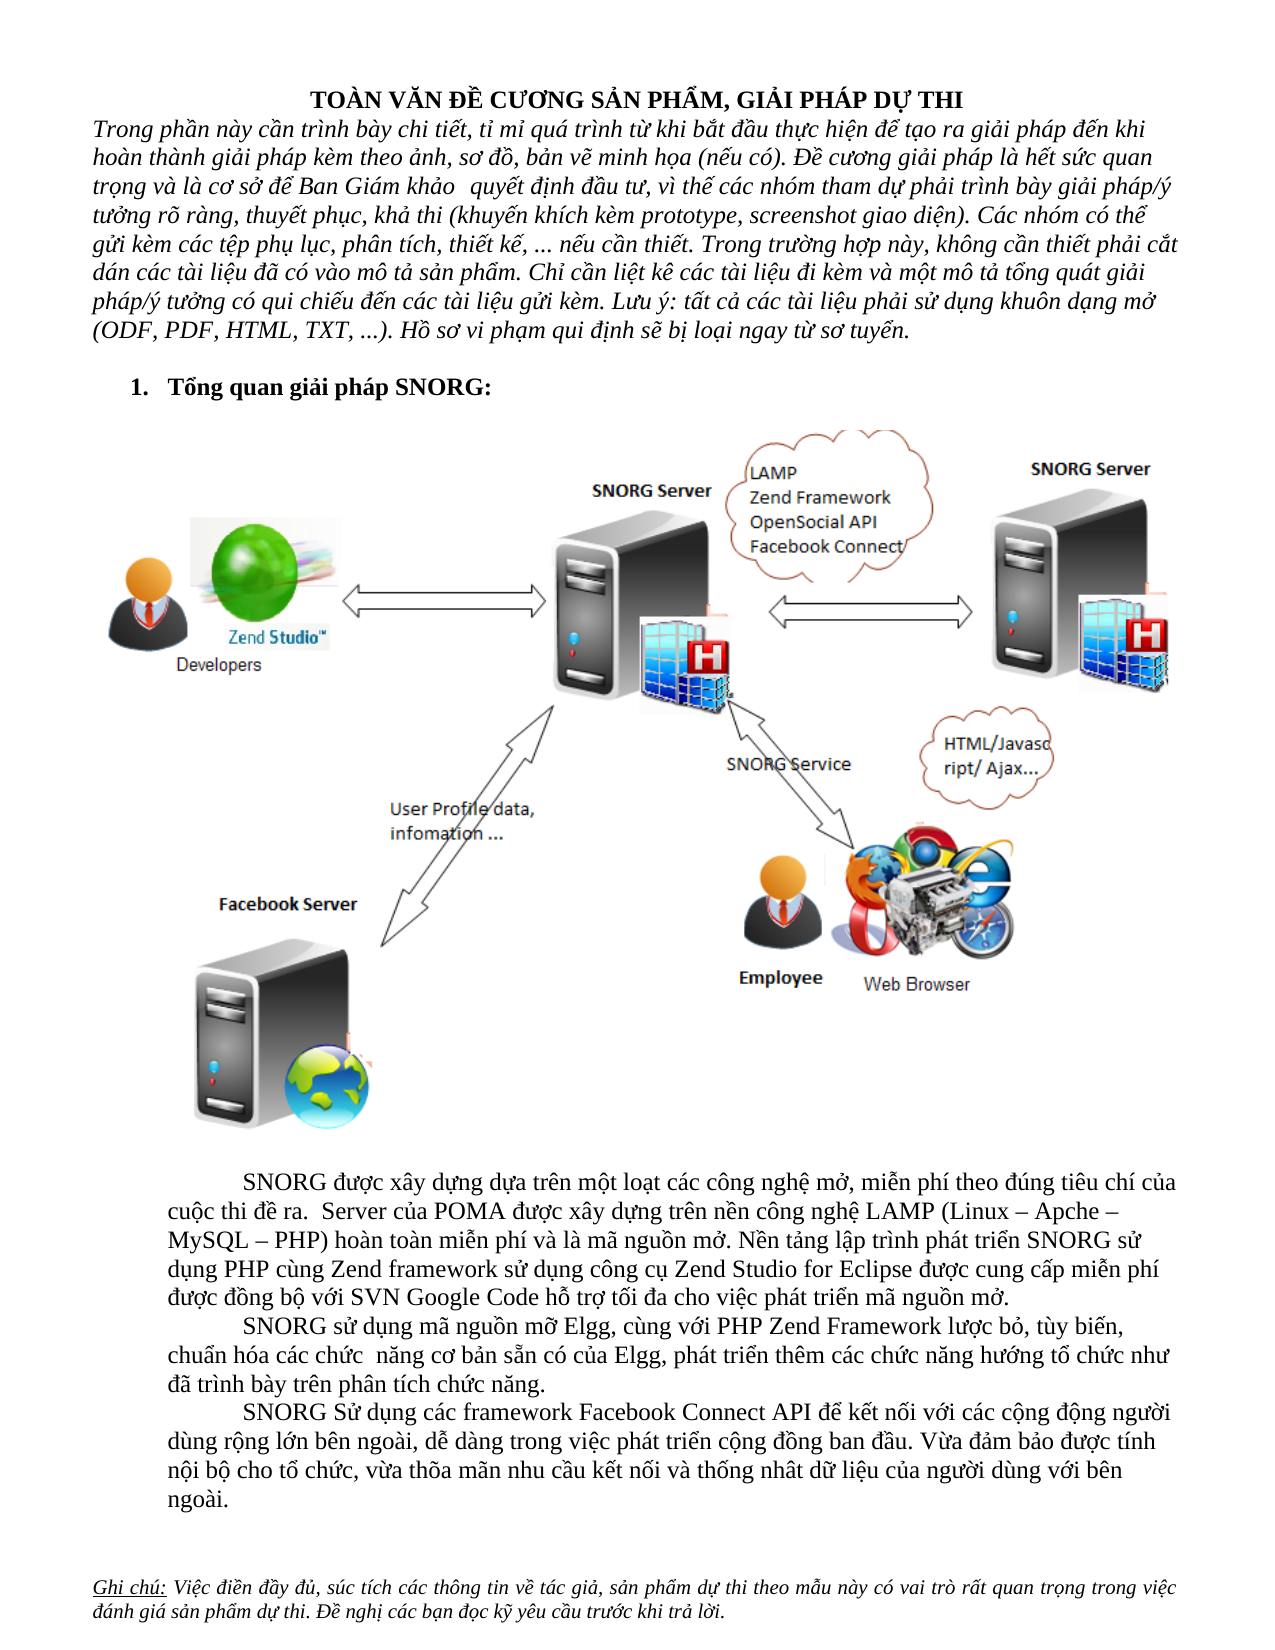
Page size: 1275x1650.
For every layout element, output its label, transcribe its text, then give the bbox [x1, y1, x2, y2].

text Trong phần này cần trình bày chi tiết, tỉ mỉ quá trình từ khi bắt đầu thực hiện để tạo ra giải pháp đến khi hoàn thành giải pháp kèm theo ảnh, sơ đồ, bản vẽ minh họa (nếu có). Đề cương giải pháp là hết sức quan trọng và là cơ sở để Ban Giám khảo quyết định đầu tư, vì thế các nhóm tham dự phải trình bày giải pháp/ý tưởng rõ ràng, thuyết phục, khả thi (khuyến khích kèm prototype, screenshot giao diện). Các nhóm có thể gửi kèm các tệp phụ lục, phân tích, thiết kế, ... nếu cần thiết. Trong trường hợp này, không cần thiết phải cắt dán các tài liệu đã có vào mô tả sản phẩm. Chỉ cần liệt kê các tài liệu đi kèm và một mô tả tổng quát giải pháp/ý tưởng có qui chiếu đến các tài liệu gửi kèm. Lưu ý: tất cả các tài liệu phải sử dụng khuôn dạng mở (ODF, PDF, HTML, TXT, ...). Hồ sơ vi phạm qui định sẽ bị loại ngay từ sơ tuyển. [92, 114, 1181, 344]
list Tổng quan giải pháp SNORG: [130, 372, 1181, 430]
picture [102, 430, 1171, 1139]
text TOÀN VĂN ĐỀ CƯƠNG SẢN PHẨM, GIẢI PHÁP DỰ THI [92, 85, 1181, 114]
text SNORG Sử dụng các framework Facebook Connect API để kết nối với các cộng động người dùng rộng lớn bên ngoài, dễ dàng trong việc phát triển cộng đồng ban đầu. Vừa đảm bảo được tính nội bộ cho tổ chức, vừa thõa mãn nhu cầu kết nối và thống nhât dữ liệu của người dùng với bên ngoài. [167, 1397, 1181, 1541]
text SNORG được xây dựng dựa trên một loạt các công nghệ mở, miễn phí theo đúng tiêu chí của cuộc thi đề ra. Server của POMA được xây dựng trên nền công nghệ LAMP (Linux – Apche – MySQL – PHP) hoàn toàn miễn phí và là mã nguồn mở. Nền tảng lập trình phát triển SNORG sử dụng PHP cùng Zend framework sử dụng công cụ Zend Studio for Eclipse được cung cấp miễn phí được đồng bộ với SVN Google Code hỗ trợ tối đa cho việc phát triển mã nguồn mở. [167, 1167, 1181, 1311]
text SNORG sử dụng mã nguồn mỡ Elgg, cùng với PHP Zend Framework lược bỏ, tùy biến, chuẩn hóa các chức năng cơ bản sẵn có của Elgg, phát triển thêm các chức năng hướng tổ chức như đã trình bày trên phân tích chức năng. [167, 1311, 1181, 1397]
